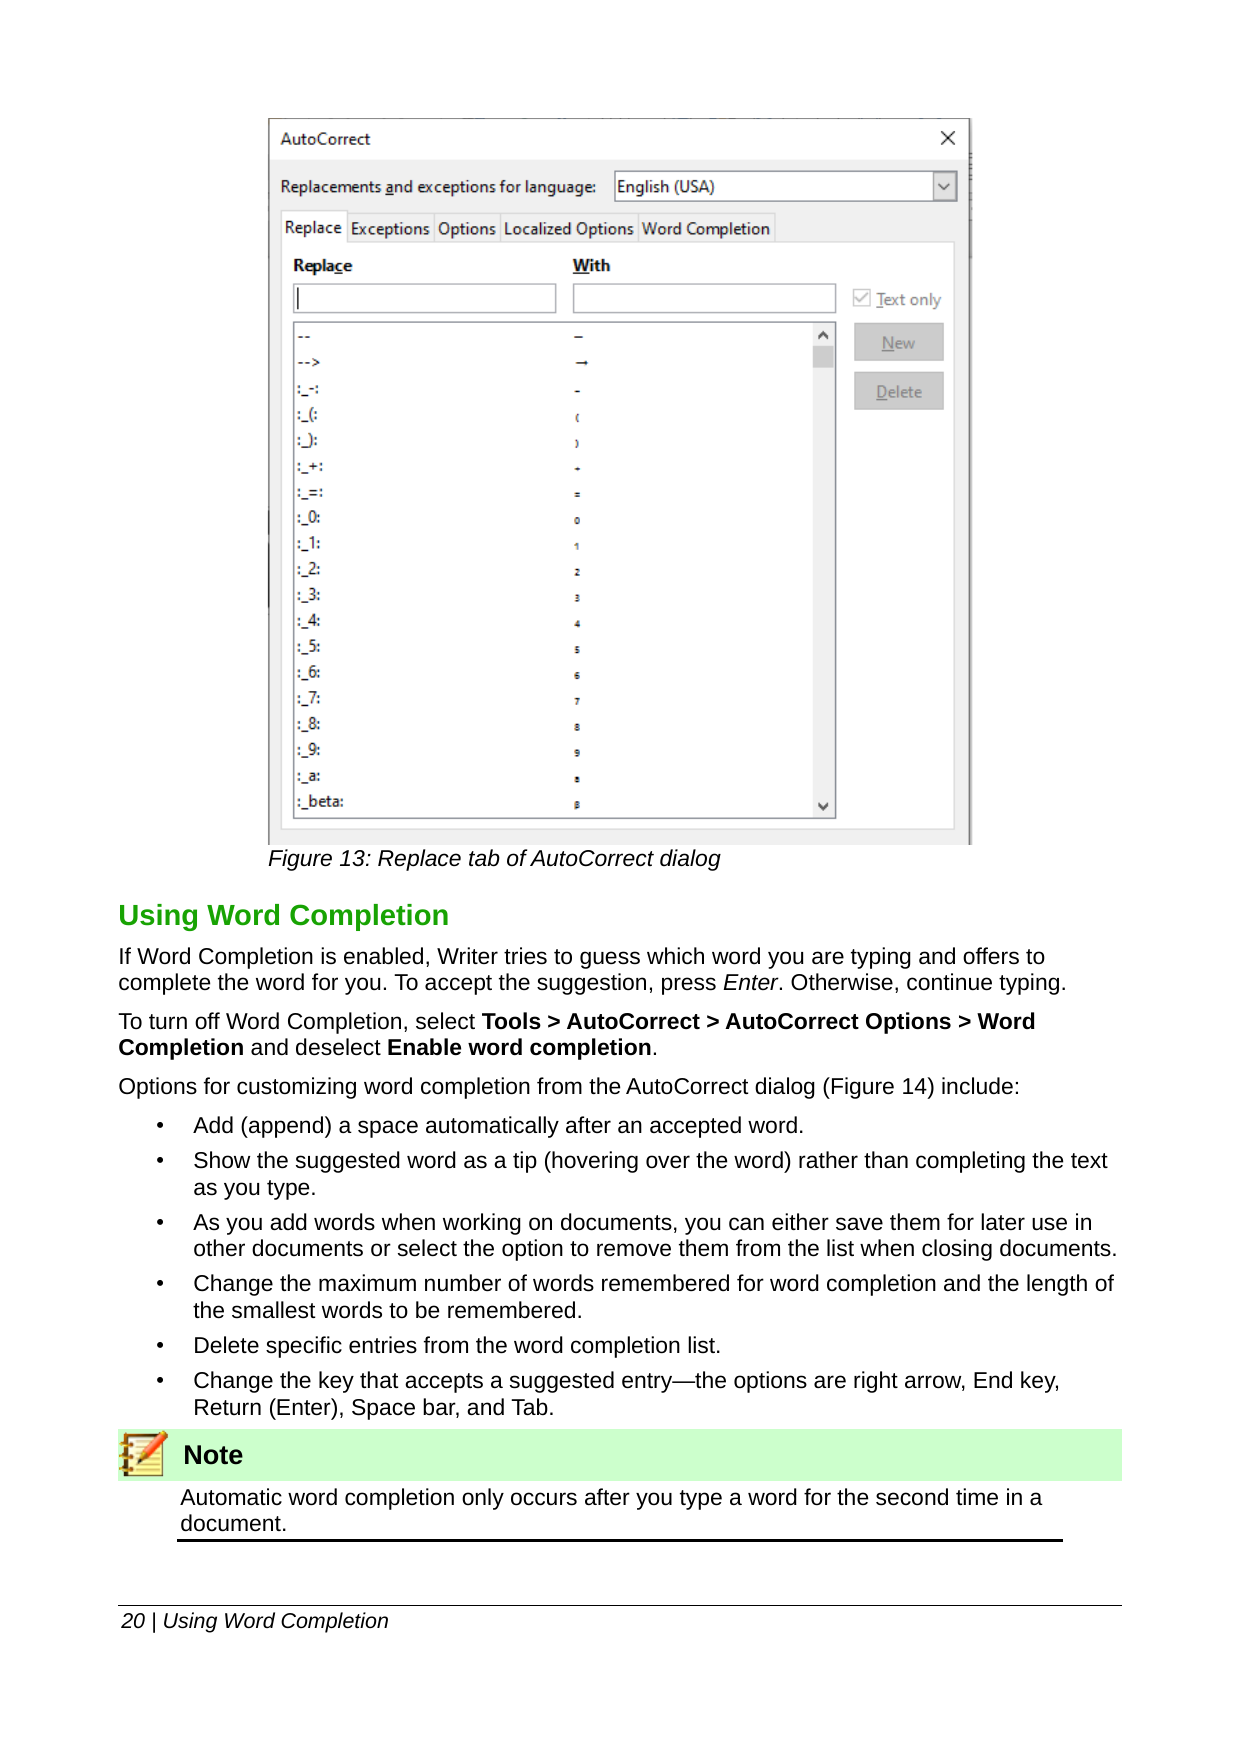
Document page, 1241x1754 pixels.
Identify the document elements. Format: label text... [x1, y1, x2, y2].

list As you add words when working on documents, you can either save them for later use in other documents or select the option to remove them from the list when closing documents. [156, 1209, 1122, 1262]
list Show the suggested word as a tip (hovering over the word) rather than completing the text as you type. [156, 1147, 1122, 1200]
list Change the maximum number of words remembered for word completion and the length of the smallest words to be remembered. [156, 1270, 1122, 1323]
list Change the key that accepts a suggested entry—the options are right arrow, End key, Return (Enter), Space bar, and Tab. [156, 1367, 1122, 1420]
picture [119, 1429, 170, 1480]
list Add (append) a space automatically after an accepted word. [156, 1112, 1122, 1138]
text To turn off Word Completion, select Tools > AutoCorrect > AutoCorrect Options > Word Completion and deselect Enable word completion. [118, 1008, 1122, 1061]
subtitle Note [118, 1429, 1122, 1481]
text Options for customizing word completion from the AutoCorrect dialog (Figure 14) include: [118, 1073, 1122, 1099]
subtitle Using Word Completion [118, 897, 1122, 931]
list Delete specific entries from the word completion list. [156, 1332, 1122, 1358]
text Automatic word completion only occurs after you type a word for the second time in a document. [177, 1481, 1063, 1539]
picture [267, 118, 973, 845]
text Figure 13: Replace tab of AutoCorrect dialog [268, 845, 972, 871]
text If Word Completion is enabled, Writer tries to guess which word you are typing and offers to complete the word for you. To accept the suggestion, press Enter. Otherwise, continue typing. [118, 943, 1122, 996]
